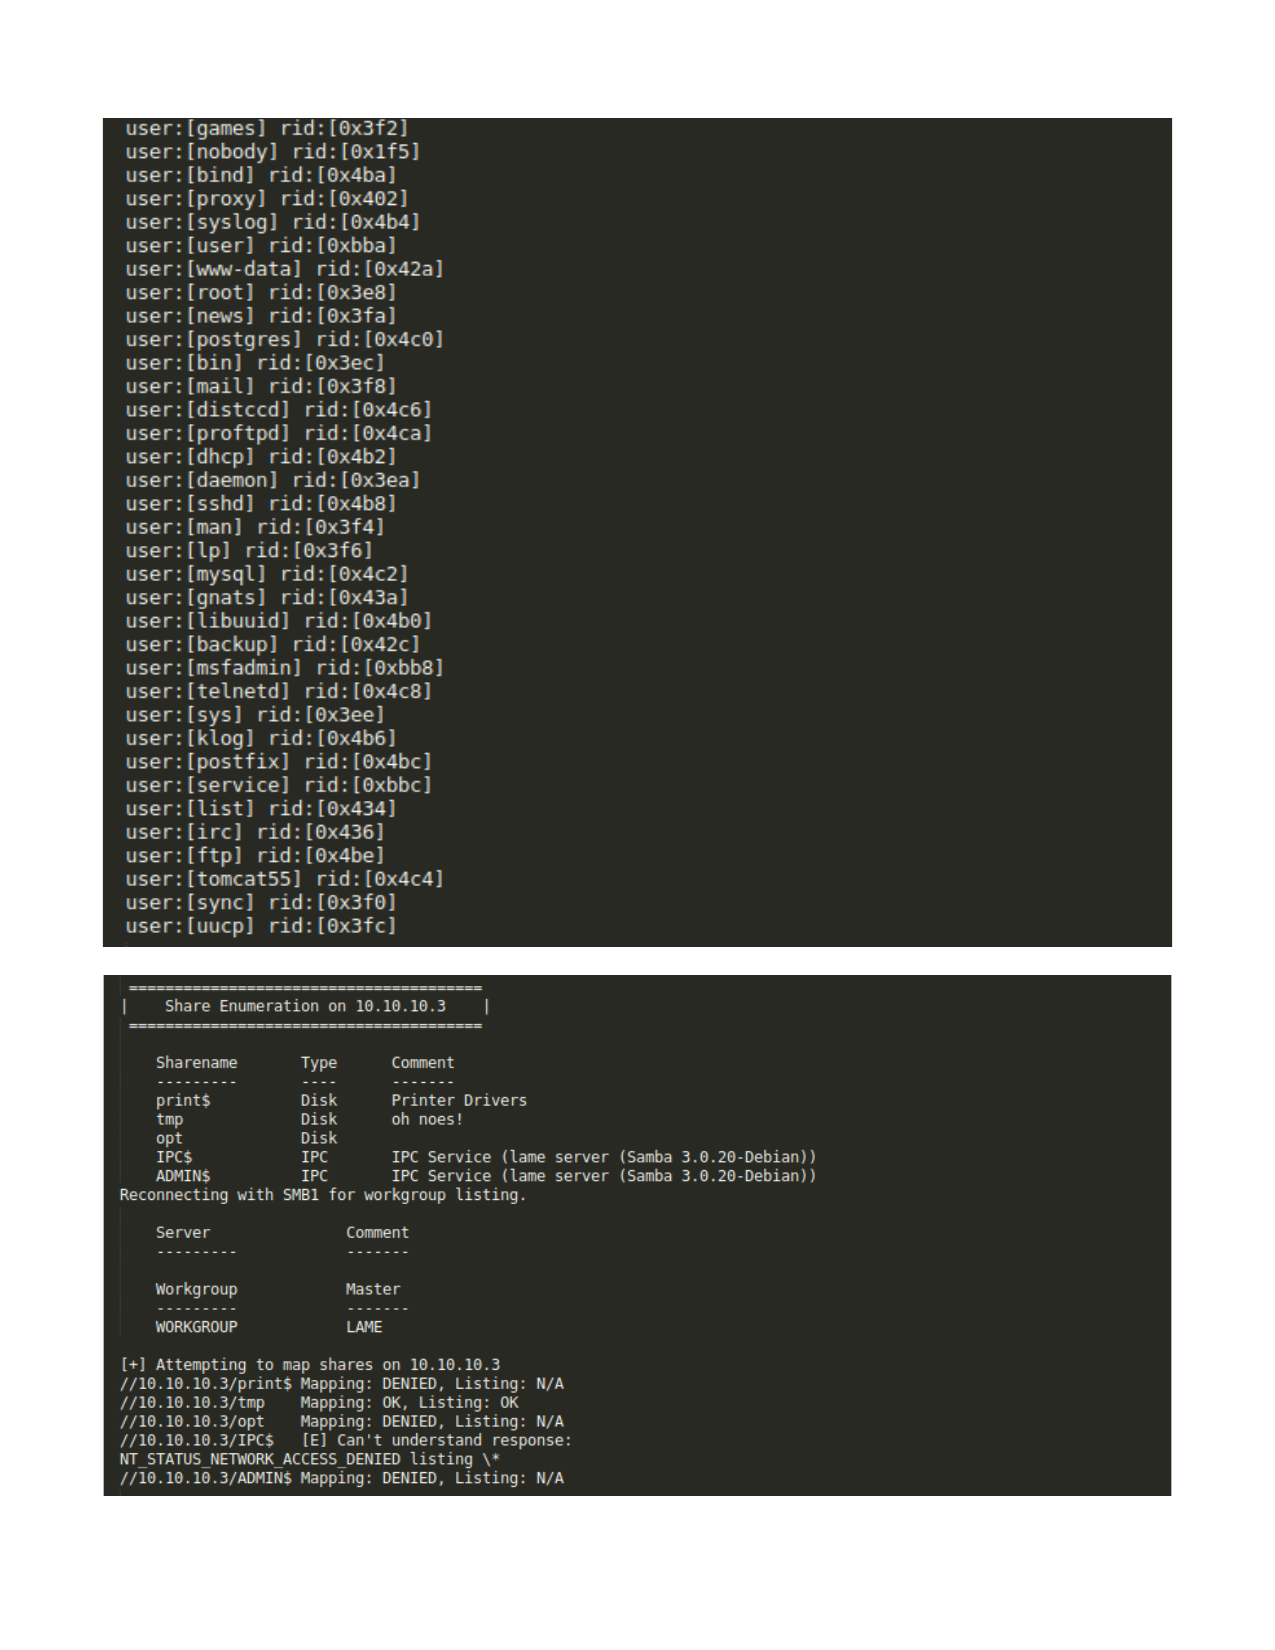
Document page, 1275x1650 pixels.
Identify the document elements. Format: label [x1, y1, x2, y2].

picture [102, 118, 1173, 947]
picture [103, 975, 1172, 1496]
